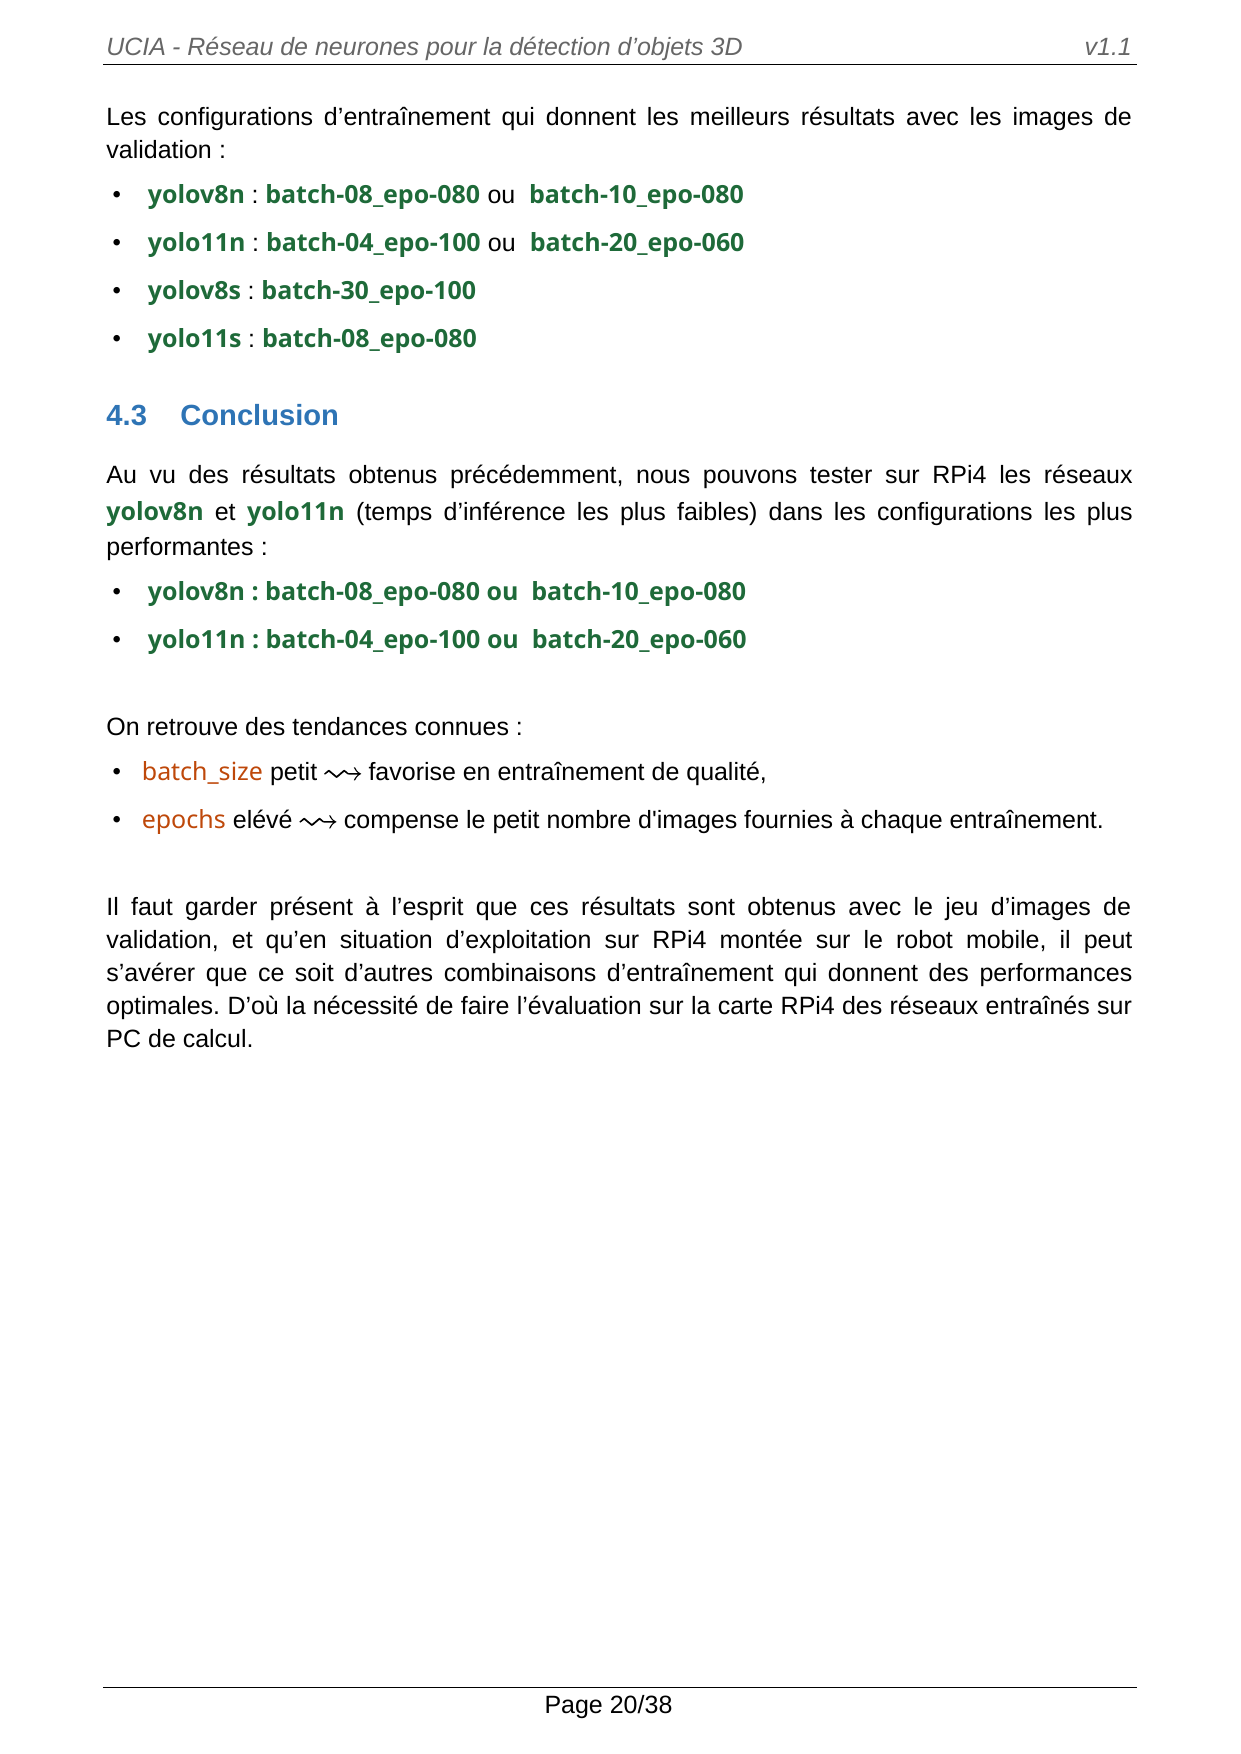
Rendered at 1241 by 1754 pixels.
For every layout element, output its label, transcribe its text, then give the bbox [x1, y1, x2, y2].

list yolo11s : batch-08_epo-080 [112, 321, 1134, 355]
list batch_size petit favorise en entraînement de qualité, [112, 754, 1134, 788]
list yolo11n : batch-04_epo-100 ou batch-20_epo-060 [112, 622, 1134, 656]
list yolov8n : batch-08_epo-080 ou batch-10_epo-080 [112, 177, 1134, 211]
list yolov8s : batch-30_epo-100 [112, 273, 1134, 307]
list epochs elévé compense le petit nombre d'images fournies à chaque entraînement. [112, 802, 1134, 836]
text On retrouve des tendances connues : [106, 712, 1134, 741]
subtitle Conclusion [106, 398, 1134, 431]
text Il faut garder présent à l’esprit que ces résultats sont obtenus avec le jeu d’images de validation, et qu’en situation d’exploitation sur RPi4 montée sur le robot mobile, il peut s’avérer que ce soit d’autres combinaisons d’entraînement qui donnent des performances optimales. D’où la nécessité de faire l’évaluation sur la carte RPi4 des réseaux entraînés sur PC de calcul. [106, 892, 1134, 1052]
list yolo11n : batch-04_epo-100 ou batch-20_epo-060 [112, 225, 1134, 259]
text Les configurations d’entraînement qui donnent les meilleurs résultats avec les images de validation : [106, 102, 1134, 164]
list yolov8n : batch-08_epo-080 ou batch-10_epo-080 [112, 574, 1134, 608]
text Au vu des résultats obtenus précédemment, nous pouvons tester sur RPi4 les réseaux yolov8n et yolo11n (temps d’inférence les plus faibles) dans les configurations les plus performantes : [106, 460, 1134, 561]
